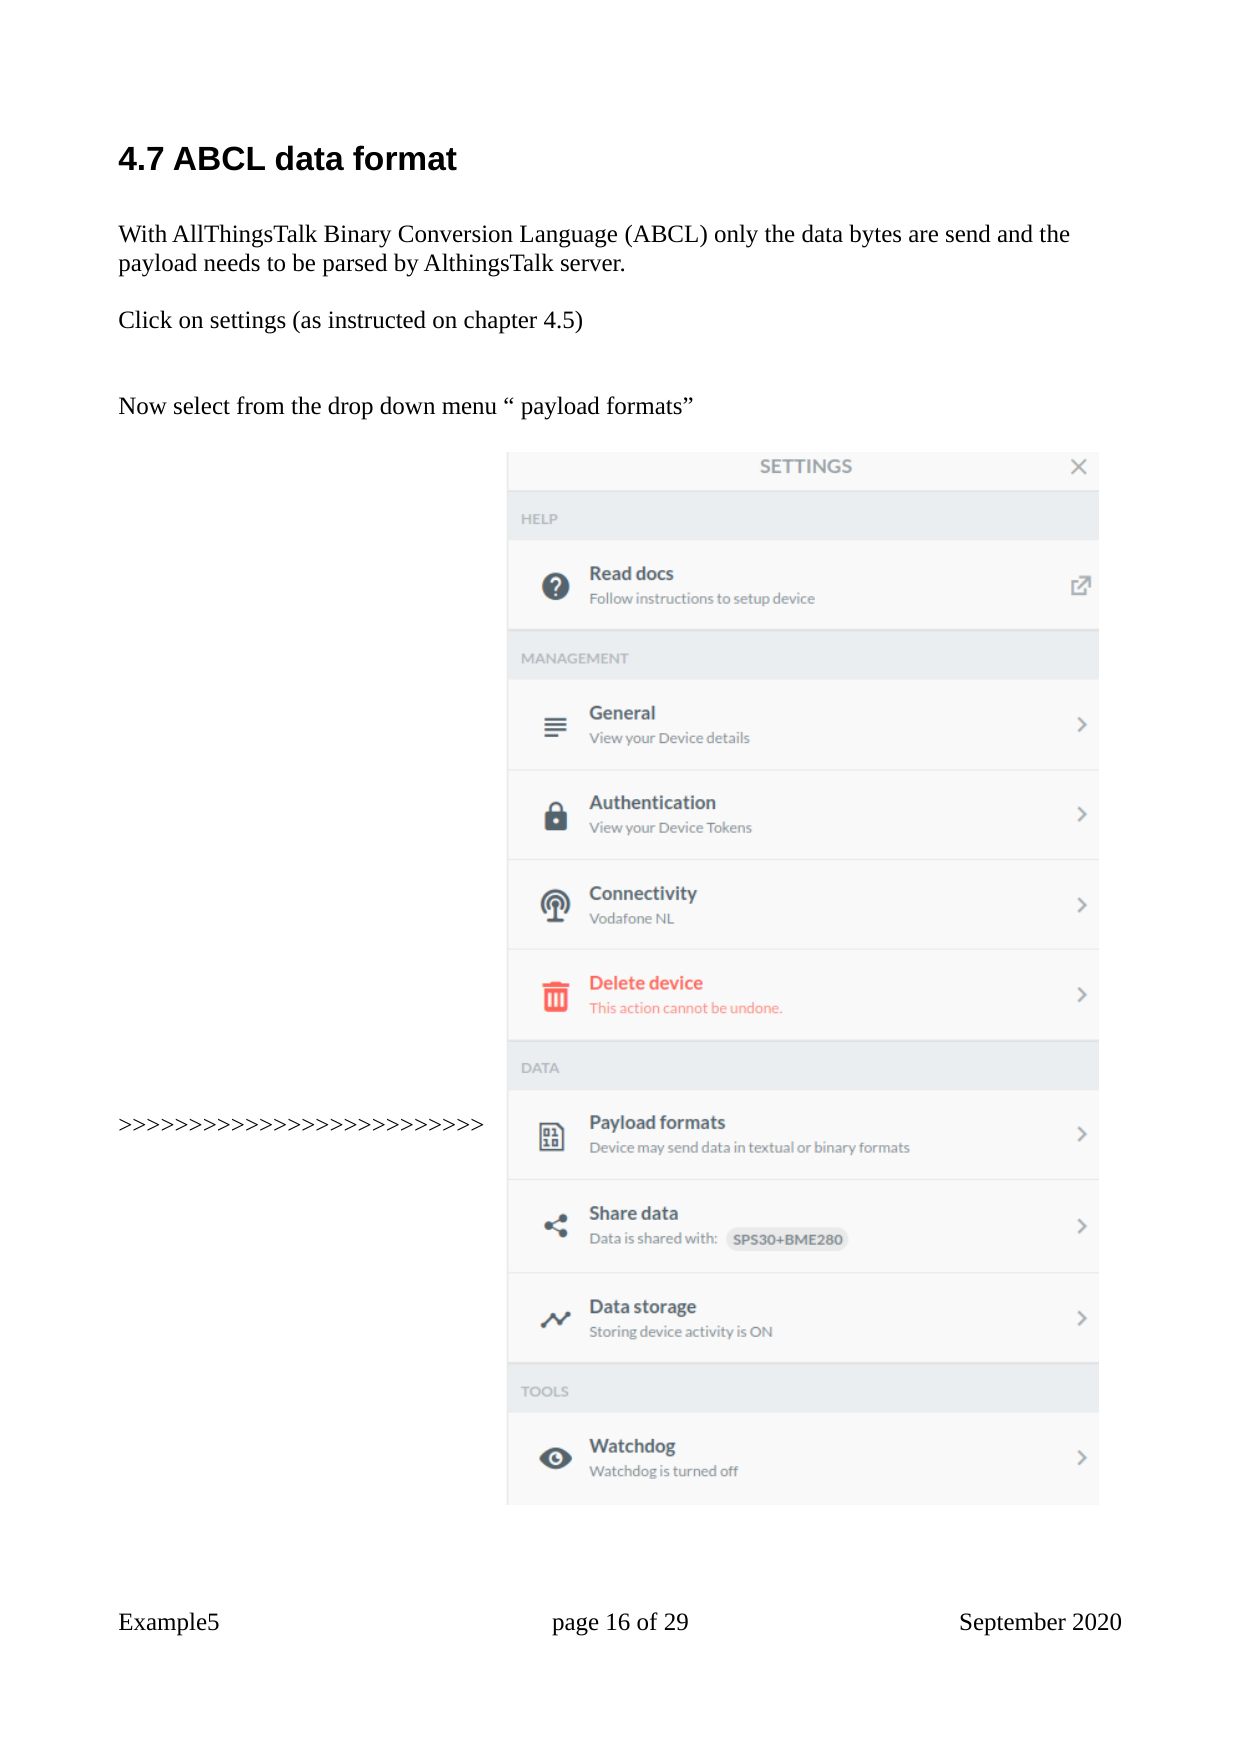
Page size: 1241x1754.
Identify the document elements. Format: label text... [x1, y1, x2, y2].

text >>>>>>>>>>>>>>>>>>>>>>>>>> [118, 1110, 506, 1139]
text [1099, 1110, 1122, 1139]
subtitle 4.7 ABCL data format [118, 139, 1122, 178]
picture [506, 452, 1099, 1505]
text Click on settings (as instructed on chapter 4.5) [118, 305, 1122, 334]
text Now select from the drop down menu “ payload formats” [118, 391, 1122, 420]
text With AllThingsTalk Binary Conversion Language ​(ABCL) only the data bytes are send and the payload needs to be parsed by AlthingsTalk server. [118, 219, 1122, 276]
